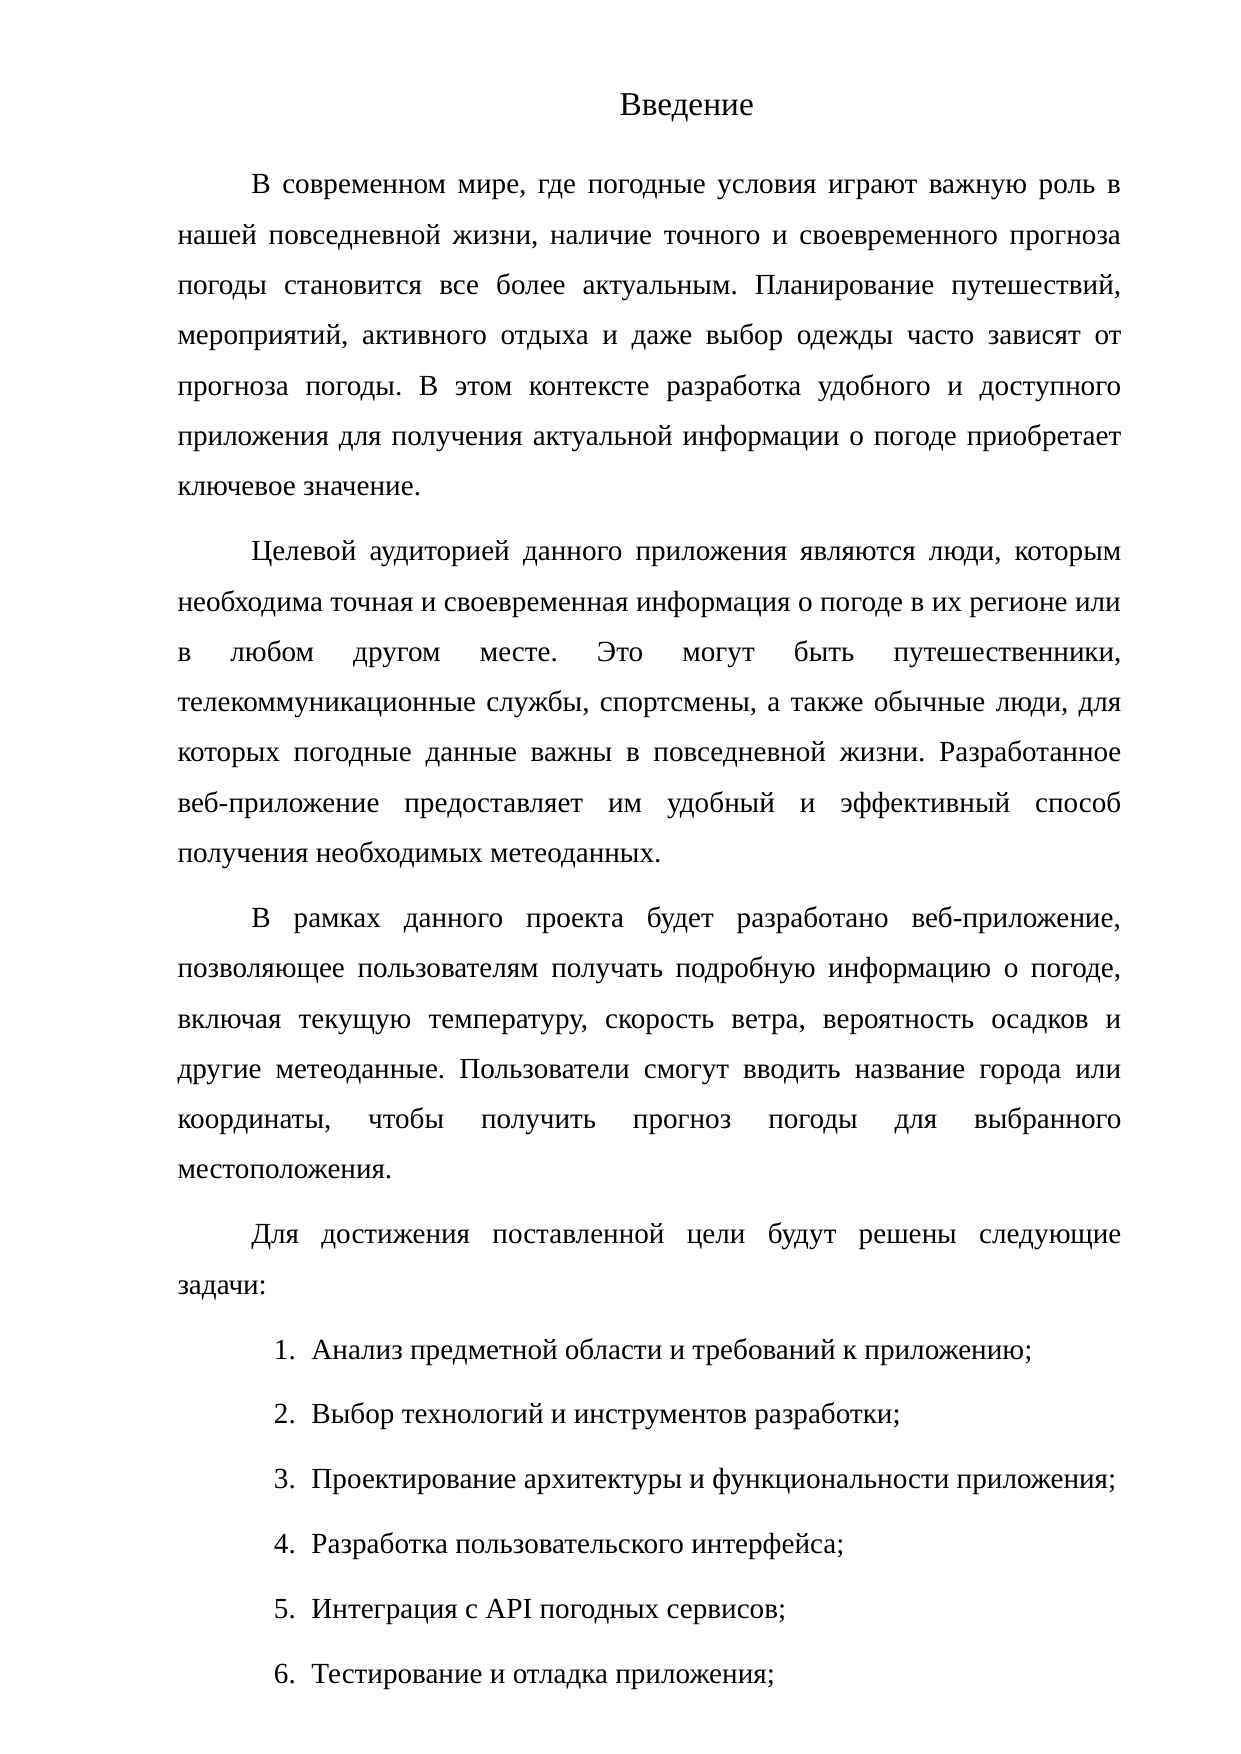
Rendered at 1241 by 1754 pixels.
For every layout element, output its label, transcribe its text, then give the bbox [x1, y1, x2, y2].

list Разработка пользовательского интерфейса; [274, 1526, 1122, 1560]
list Анализ предметной области и требований к приложению; [274, 1332, 1122, 1365]
subtitle Введение [177, 84, 1122, 122]
text В современном мире, где погодные условия играют важную роль в нашей повседневной жизни, наличие точного и своевременного прогноза погоды становится все более актуальным. Планирование путешествий, мероприятий, активного отдыха и даже выбор одежды часто зависят от прогноза погоды. В этом контексте разработка удобного и доступного приложения для получения актуальной информации о погоде приобретает ключевое значение. [177, 167, 1122, 502]
text Для достижения поставленной цели будут решены следующие задачи: [177, 1217, 1122, 1300]
list Тестирование и отладка приложения; [274, 1656, 1122, 1690]
text В рамках данного проекта будет разработано веб-приложение, позволяющее пользователям получать подробную информацию о погоде, включая текущую температуру, скорость ветра, вероятность осадков и другие метеоданные. Пользователи смогут вводить название города или координаты, чтобы получить прогноз погоды для выбранного местоположения. [177, 900, 1122, 1185]
list Проектирование архитектуры и функциональности приложения; [274, 1462, 1122, 1495]
text Целевой аудиторией данного приложения являются люди, которым необходима точная и своевременная информация о погоде в их регионе или в любом другом месте. Это могут быть путешественники, телекоммуникационные службы, спортсмены, а также обычные люди, для которых погодные данные важны в повседневной жизни. Разработанное веб-приложение предоставляет им удобный и эффективный способ получения необходимых метеоданных. [177, 533, 1122, 869]
list Интеграция с API погодных сервисов; [274, 1591, 1122, 1625]
list Выбор технологий и инструментов разработки; [274, 1397, 1122, 1430]
